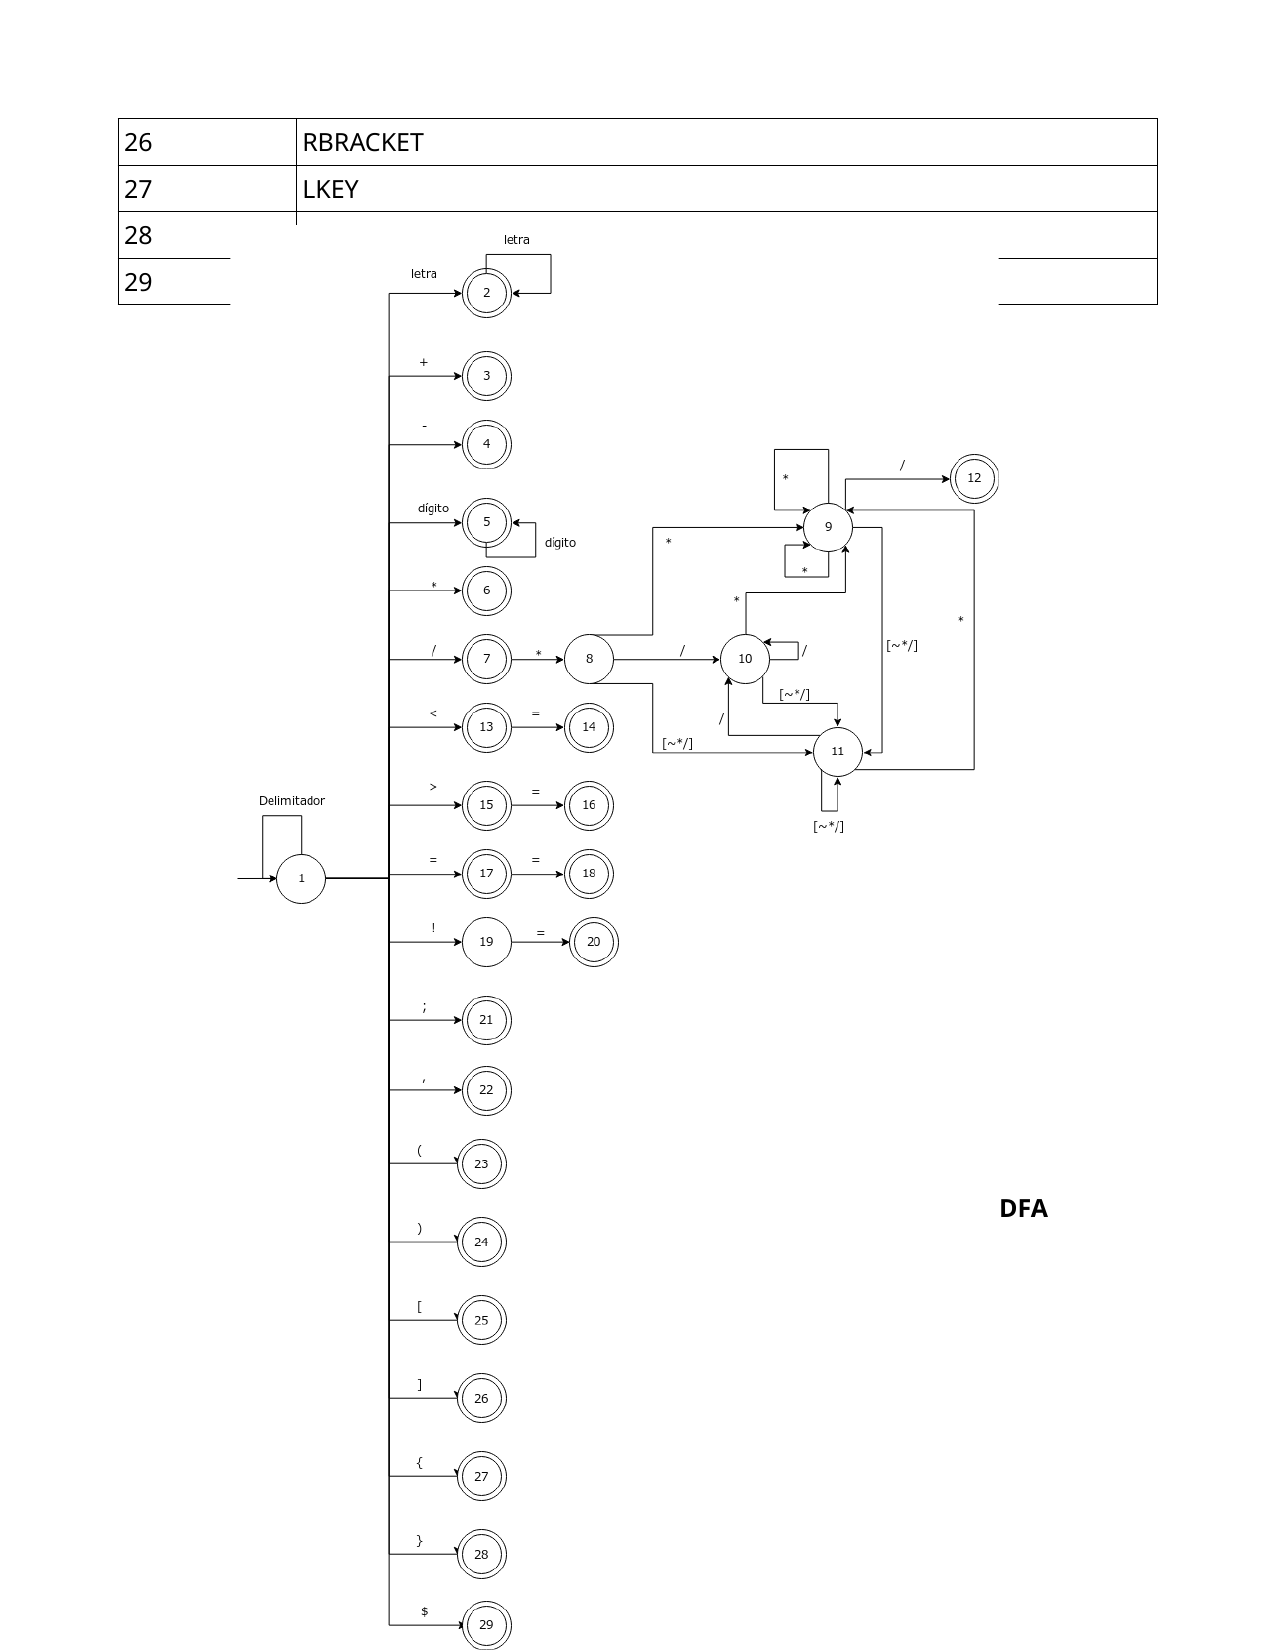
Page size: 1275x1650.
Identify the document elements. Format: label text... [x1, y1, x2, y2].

table_cell 27 [119, 166, 296, 211]
table_cell RKEY [297, 212, 1157, 258]
table_cell 28 [119, 212, 296, 258]
text DFA [999, 1191, 1157, 1225]
table_cell 26 [119, 119, 296, 165]
table_cell RBRACKET [297, 119, 1157, 165]
table_cell ENDFILE [999, 259, 1157, 304]
table_cell 29 [119, 259, 230, 304]
text [118, 1191, 230, 1225]
picture [230, 225, 999, 1650]
table_cell LKEY [297, 166, 1157, 211]
